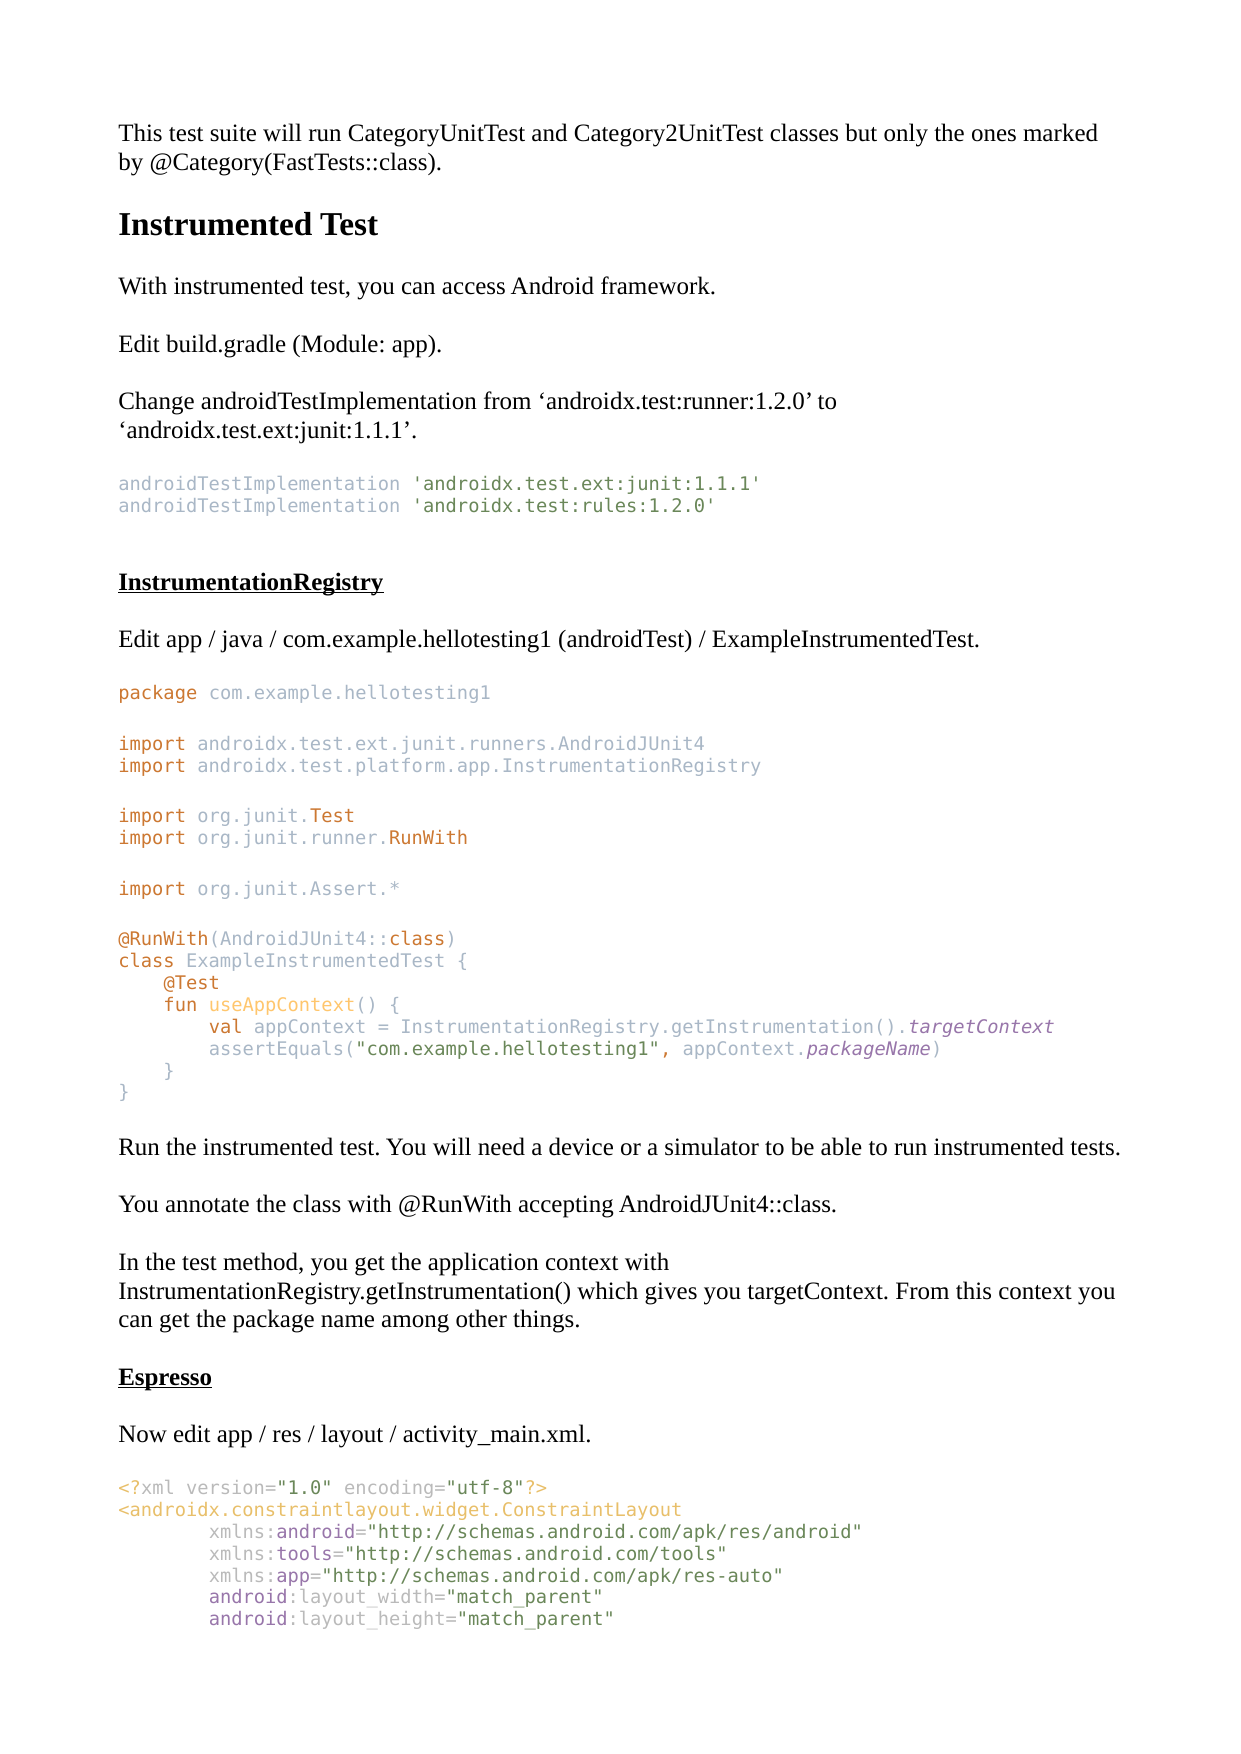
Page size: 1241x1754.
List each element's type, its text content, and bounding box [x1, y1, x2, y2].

text package com.example.hellotesting1 import androidx.test.ext.junit.runners.AndroidJUnit4 import androidx.test.platform.app.InstrumentationRegistry import org.junit.Test import org.junit.runner.RunWith import org.junit.Assert.* @RunWith(AndroidJUnit4::class) class ExampleInstrumentedTest { @Test fun useAppContext() { val appContext = InstrumentationRegistry.getInstrumentation().targetContext assertEquals("com.example.hellotesting1", appContext.packageName) } } [118, 682, 1122, 1103]
text You annotate the class with @RunWith accepting AndroidJUnit4::class. [118, 1189, 1122, 1218]
text InstrumentationRegistry [118, 567, 1122, 596]
text Run the instrumented test. You will need a device or a simulator to be able to run instrumented tests. [118, 1132, 1122, 1161]
text In the test method, you get the application context with InstrumentationRegistry.getInstrumentation() which gives you targetContext. From this context you can get the package name among other things. [118, 1247, 1122, 1333]
text With instrumented test, you can access Android framework. [118, 271, 1122, 300]
text androidTestImplementation 'androidx.test:rules:1.2.0' [118, 494, 1122, 516]
text Change androidTestImplementation from ‘androidx.test:runner:1.2.0’ to ‘androidx.test.ext:junit:1.1.1’. [118, 386, 1122, 444]
text Edit app / java / com.example.hellotesting1 (androidTest) / ExampleInstrumentedTest. [118, 624, 1122, 653]
text <?xml version="1.0" encoding="utf-8"?> <androidx.constraintlayout.widget.ConstraintLayout xmlns:android="http://schemas.android.com/apk/res/android" xmlns:tools="http://schemas.android.com/tools" xmlns:app="http://schemas.android.com/apk/res-auto" android:layout_width="match_parent" android:layout_height="match_parent" [118, 1477, 1122, 1630]
text Edit build.gradle (Module: app). [118, 329, 1122, 358]
text Instrumented Test [118, 204, 1122, 243]
text This test suite will run CategoryUnitTest and Category2UnitTest classes but only the ones marked by @Category(FastTests::class). [118, 118, 1122, 176]
text Espresso [118, 1362, 1122, 1391]
text androidTestImplementation 'androidx.test.ext:junit:1.1.1' [118, 473, 1122, 494]
text Now edit app / res / layout / activity_main.xml. [118, 1419, 1122, 1448]
